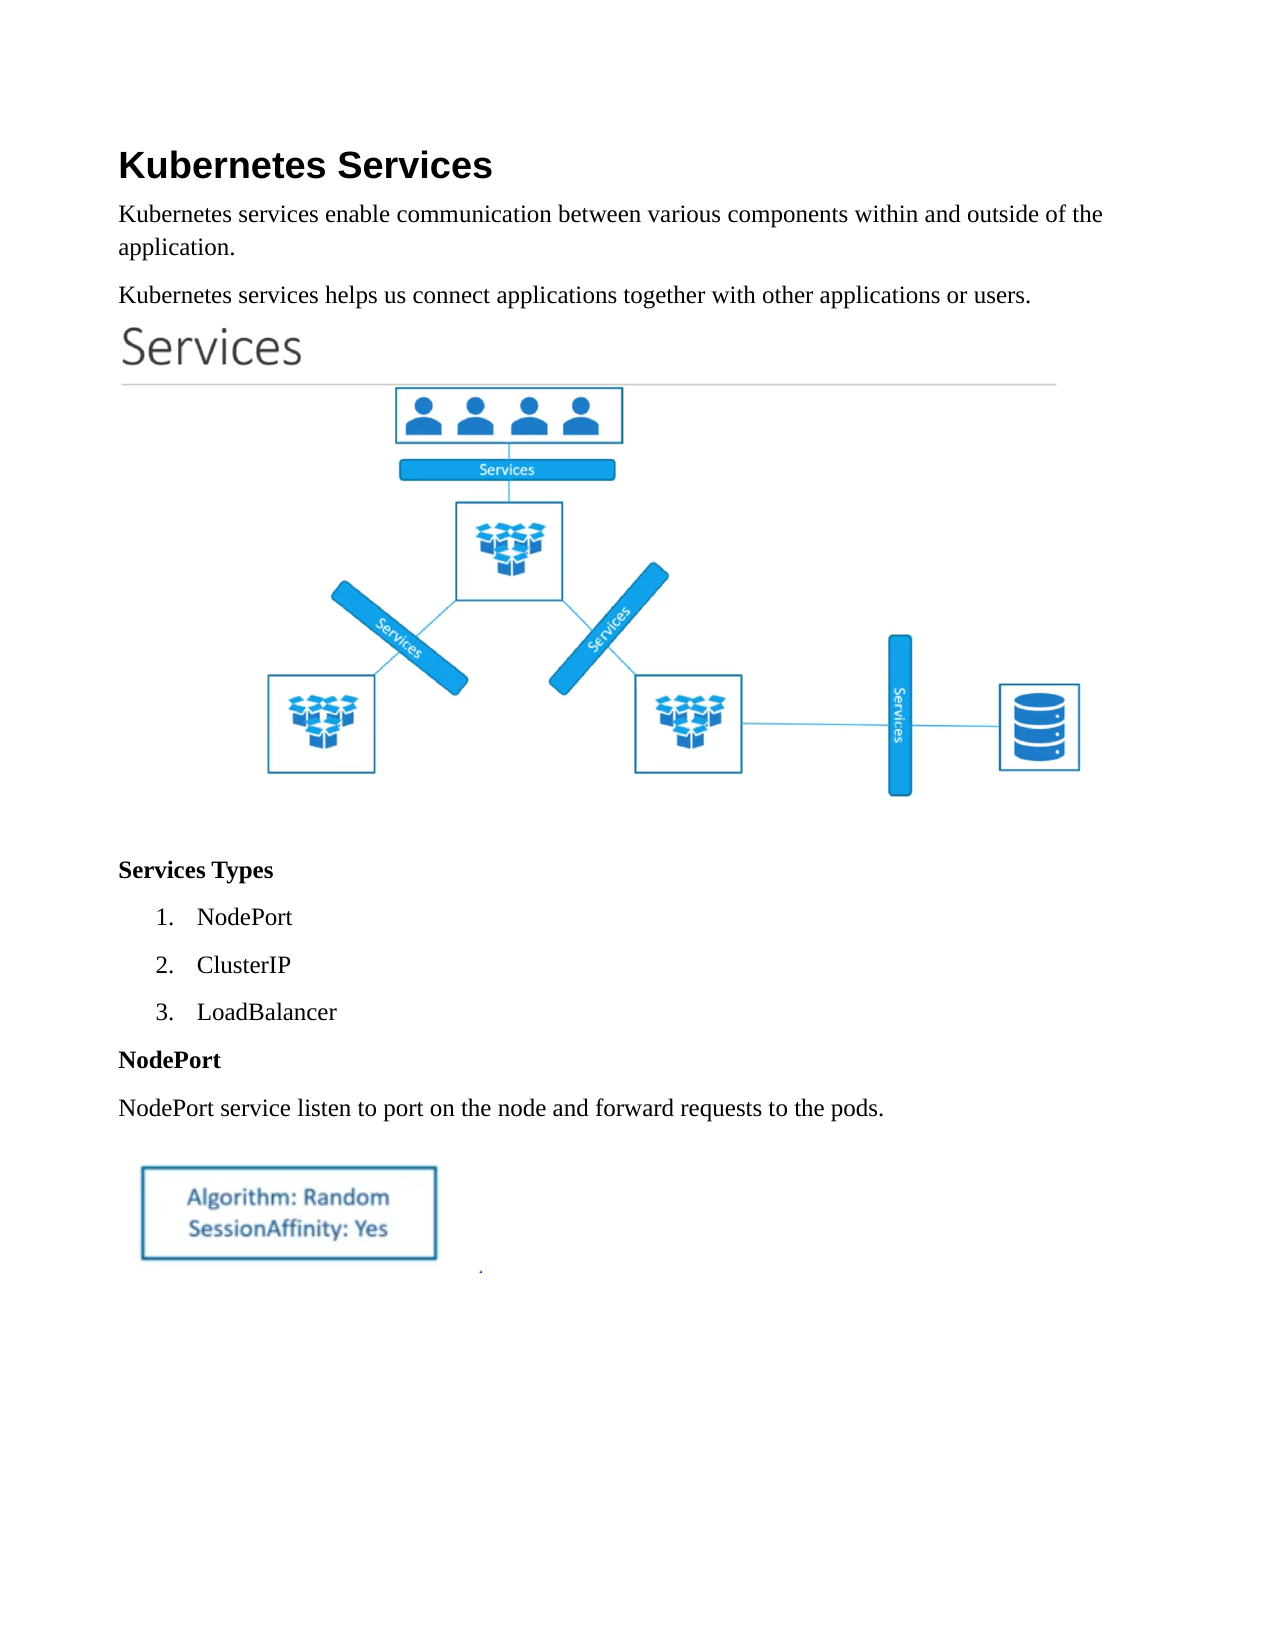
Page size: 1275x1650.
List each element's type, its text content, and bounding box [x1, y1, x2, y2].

list NodePort [155, 902, 1157, 931]
list LoadBalancer [155, 997, 1157, 1026]
text Kubernetes services helps us connect applications together with other applications or users. [118, 280, 1157, 309]
picture [121, 321, 1084, 803]
text NodePort [118, 1045, 1157, 1074]
text NodePort service listen to port on the node and forward requests to the pods. [118, 1093, 1157, 1121]
text Kubernetes services enable communication between various components within and outside of the application. [118, 199, 1157, 261]
text Services Types [118, 855, 1157, 883]
picture [133, 1159, 482, 1273]
subtitle Kubernetes Services [118, 143, 1157, 187]
list ClusterIP [155, 950, 1157, 979]
